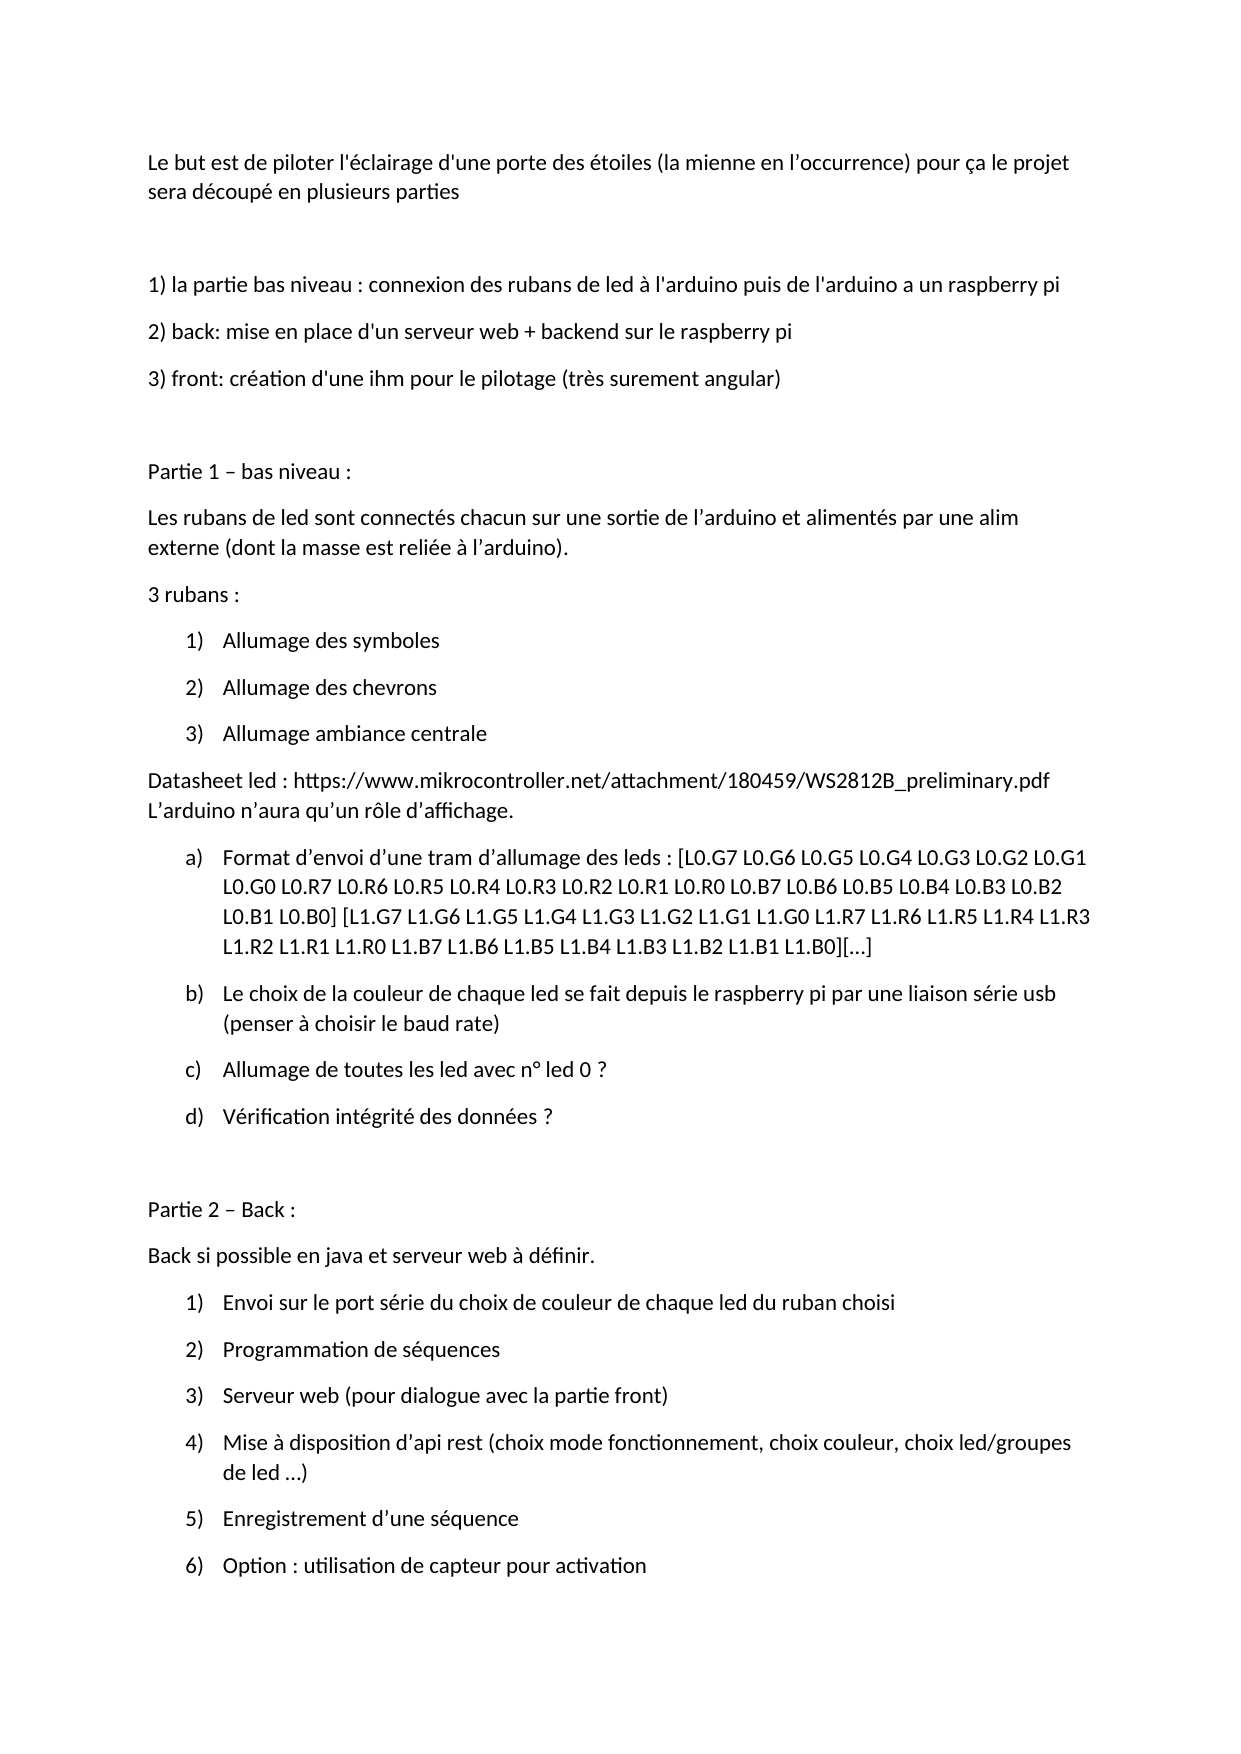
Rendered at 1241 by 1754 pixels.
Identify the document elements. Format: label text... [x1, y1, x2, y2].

text Les rubans de led sont connectés chacun sur une sortie de l’arduino et alimentés par une alim externe (dont la masse est reliée à l’arduino). [148, 503, 1093, 561]
list Option : utilisation de capteur pour activation [185, 1551, 1093, 1579]
list Enregistrement d’une séquence [185, 1504, 1093, 1532]
text 3) front: création d'une ihm pour le pilotage (très surement angular) [148, 364, 1093, 392]
text Le but est de piloter l'éclairage d'une porte des étoiles (la mienne en l’occurrence) pour ça le projet sera découpé en plusieurs parties [148, 148, 1093, 206]
text Datasheet led : https://www.mikrocontroller.net/attachment/180459/WS2812B_preliminary.pdf L’arduino n’aura qu’un rôle d’affichage. [148, 766, 1093, 824]
text 1) la partie bas niveau : connexion des rubans de led à l'arduino puis de l'arduino a un raspberry pi [148, 271, 1093, 299]
text 2) back: mise en place d'un serveur web + backend sur le raspberry pi [148, 317, 1093, 345]
list Allumage des chevrons [185, 673, 1093, 701]
list Envoi sur le port série du choix de couleur de chaque led du ruban choisi [185, 1288, 1093, 1316]
list Mise à disposition d’api rest (choix mode fonctionnement, choix couleur, choix led/groupes de led …) [185, 1428, 1093, 1486]
text Partie 1 – bas niveau : [148, 457, 1093, 485]
list Programmation de séquences [185, 1335, 1093, 1363]
list Le choix de la couleur de chaque led se fait depuis le raspberry pi par une liaison série usb (penser à choisir le baud rate) [185, 979, 1093, 1037]
list Serveur web (pour dialogue avec la partie front) [185, 1381, 1093, 1409]
text Partie 2 – Back : [148, 1195, 1093, 1223]
text 3 rubans : [148, 580, 1093, 608]
list Vérification intégrité des données ? [185, 1102, 1093, 1130]
list Allumage ambiance centrale [185, 719, 1093, 748]
list Format d’envoi d’une tram d’allumage des leds : [L0.G7 L0.G6 L0.G5 L0.G4 L0.G3 L0.G2 L0.G1 L0.G0 L0.R7 L0.R6 L0.R5 L0.R4 L0.R3 L0.R2 L0.R1 L0.R0 L0.B7 L0.B6 L0.B5 L0.B4 L0.B3 L0.B2 L0.B1 L0.B0] [L1.G7 L1.G6 L1.G5 L1.G4 L1.G3 L1.G2 L1.G1 L1.G0 L1.R7 L1.R6 L1.R5 L1.R4 L1.R3 L1.R2 L1.R1 L1.R0 L1.B7 L1.B6 L1.B5 L1.B4 L1.B3 L1.B2 L1.B1 L1.B0][…] [185, 843, 1093, 960]
list Allumage des symboles [185, 626, 1093, 654]
text Back si possible en java et serveur web à définir. [148, 1242, 1093, 1269]
list Allumage de toutes les led avec n° led 0 ? [185, 1055, 1093, 1083]
